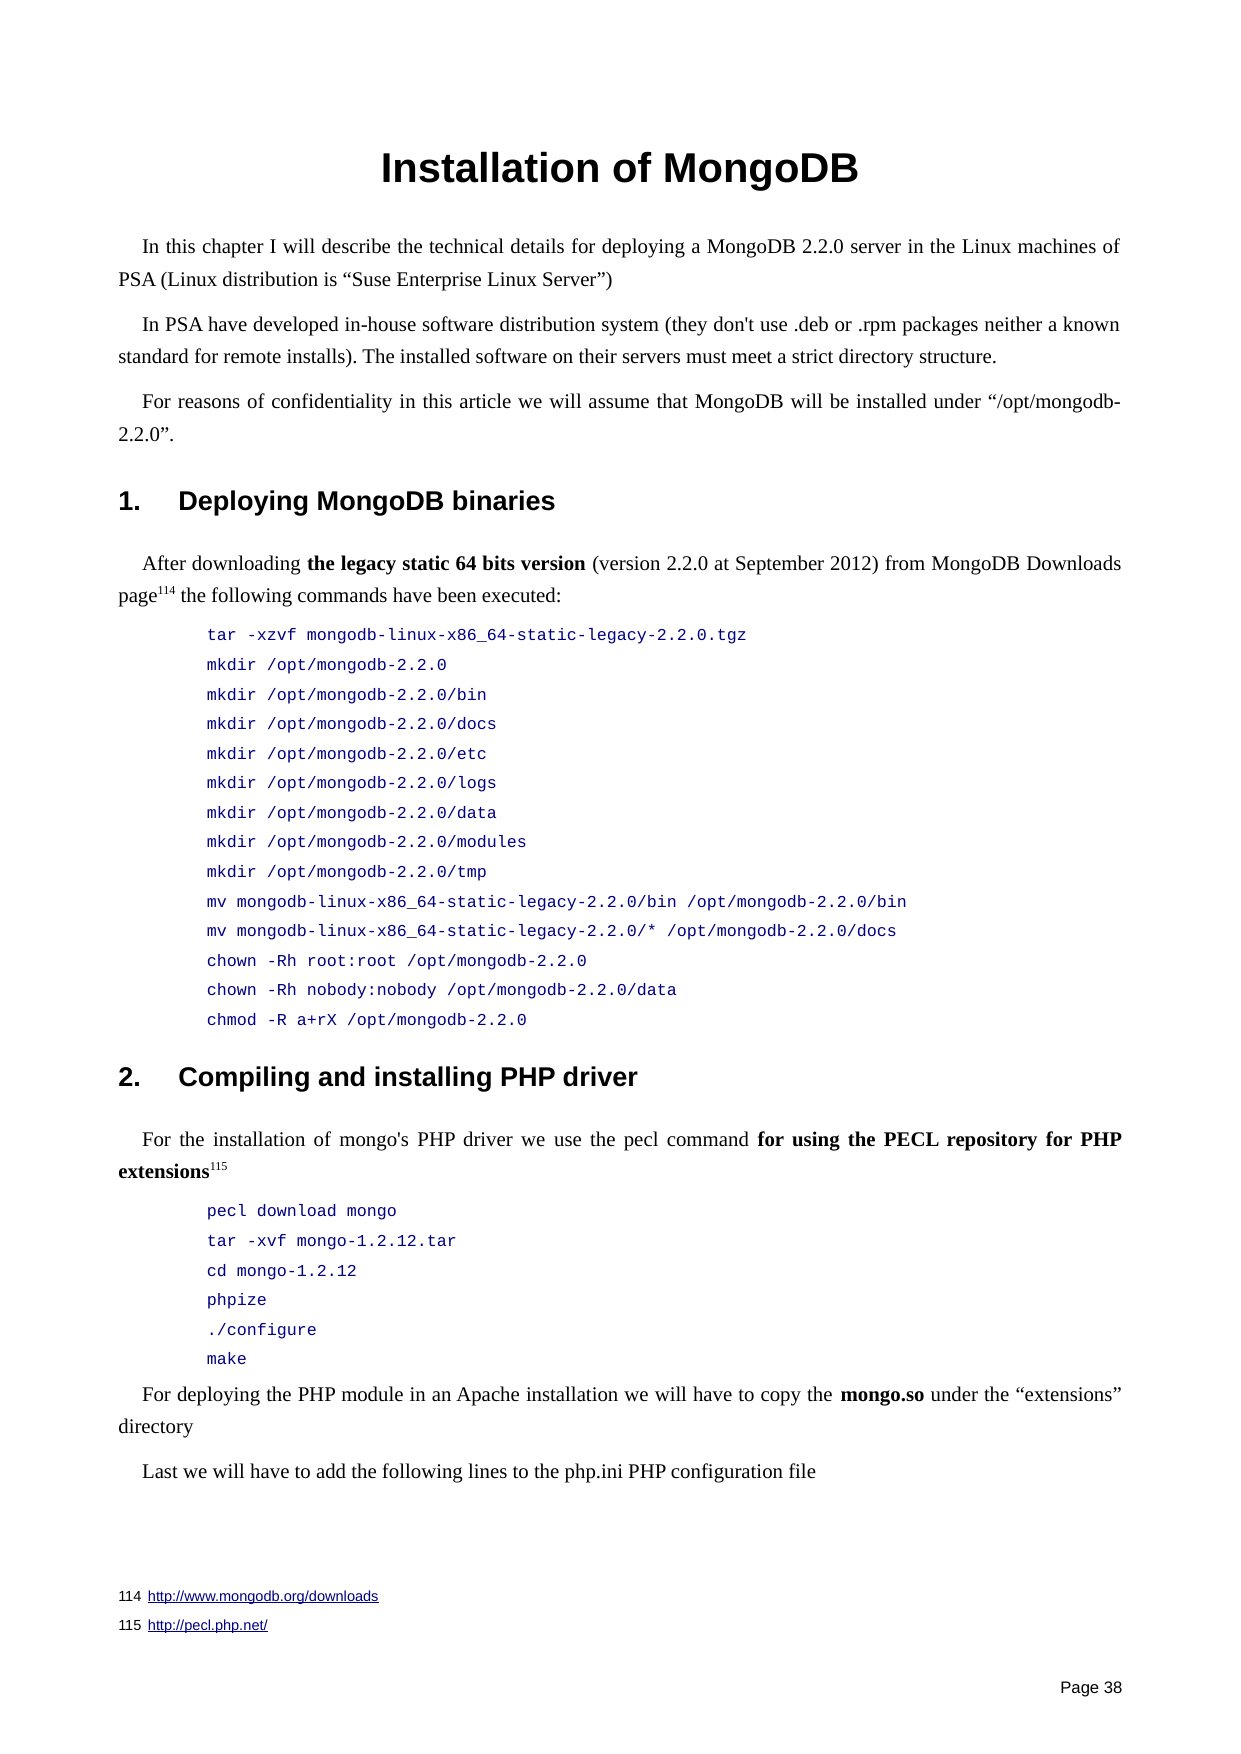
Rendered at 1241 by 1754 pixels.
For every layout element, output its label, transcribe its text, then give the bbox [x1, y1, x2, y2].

text mv mongodb-linux-x86_64-static-legacy-2.2.0/bin /opt/mongodb-2.2.0/bin [207, 888, 1122, 912]
text Last we will have to add the following lines to the php.ini PHP configuration file [118, 1453, 1122, 1485]
text For reasons of confidentiality in this article we will assume that MongoDB will be installed under “/opt/mongodb-2.2.0”. [118, 382, 1122, 447]
text chown -Rh root:root /opt/mongodb-2.2.0 [207, 947, 1122, 971]
text mkdir /opt/mongodb-2.2.0/data [207, 799, 1122, 823]
text phpize [207, 1287, 1122, 1310]
text For deploying the PHP module in an Apache installation we will have to copy the mongo.so under the “extensions” directory [118, 1375, 1122, 1440]
text chmod -R a+rX /opt/mongodb-2.2.0 [207, 1006, 1122, 1030]
text In this chapter I will describe the technical details for deploying a MongoDB 2.2.0 server in the Linux machines of PSA (Linux distribution is “Suse Enterprise Linux Server”) [118, 227, 1122, 292]
text make [207, 1346, 1122, 1369]
text In PSA have developed in-house software distribution system (they don't use .deb or .rpm packages neither a known standard for remote installs). The installed software on their servers must meet a strict directory structure. [118, 305, 1122, 370]
text mkdir /opt/mongodb-2.2.0/docs [207, 711, 1122, 734]
text mkdir /opt/mongodb-2.2.0 [207, 651, 1122, 675]
text After downloading the legacy static 64 bits version (version 2.2.0 at September 2012) from MongoDB Downloads page the following commands have been executed: [118, 544, 1122, 609]
subtitle Compiling and installing PHP driver [118, 1061, 1122, 1092]
text ./configure [207, 1316, 1122, 1340]
text mkdir /opt/mongodb-2.2.0/modules [207, 829, 1122, 853]
subtitle Deploying MongoDB binaries [118, 485, 1122, 516]
text pecl download mongo [207, 1198, 1122, 1222]
text mv mongodb-linux-x86_64-static-legacy-2.2.0/* /opt/mongodb-2.2.0/docs [207, 918, 1122, 941]
text mkdir /opt/mongodb-2.2.0/logs [207, 770, 1122, 793]
text tar -xzvf mongodb-linux-x86_64-static-legacy-2.2.0.tgz [207, 622, 1122, 646]
text chown -Rh nobody:nobody /opt/mongodb-2.2.0/data [207, 977, 1122, 1001]
text mkdir /opt/mongodb-2.2.0/tmp [207, 858, 1122, 882]
subtitle Installation of MongoDB [118, 143, 1122, 191]
text http://www.mongodb.org/downloads [118, 1577, 1122, 1607]
text cd mongo-1.2.12 [207, 1257, 1122, 1281]
text http://pecl.php.net/ [118, 1607, 1122, 1636]
text mkdir /opt/mongodb-2.2.0/bin [207, 681, 1122, 705]
text tar -xvf mongo-1.2.12.tar [207, 1227, 1122, 1251]
text For the installation of mongo's PHP driver we use the pecl command for using the PECL repository for PHP extensions [118, 1120, 1122, 1185]
text mkdir /opt/mongodb-2.2.0/etc [207, 740, 1122, 764]
